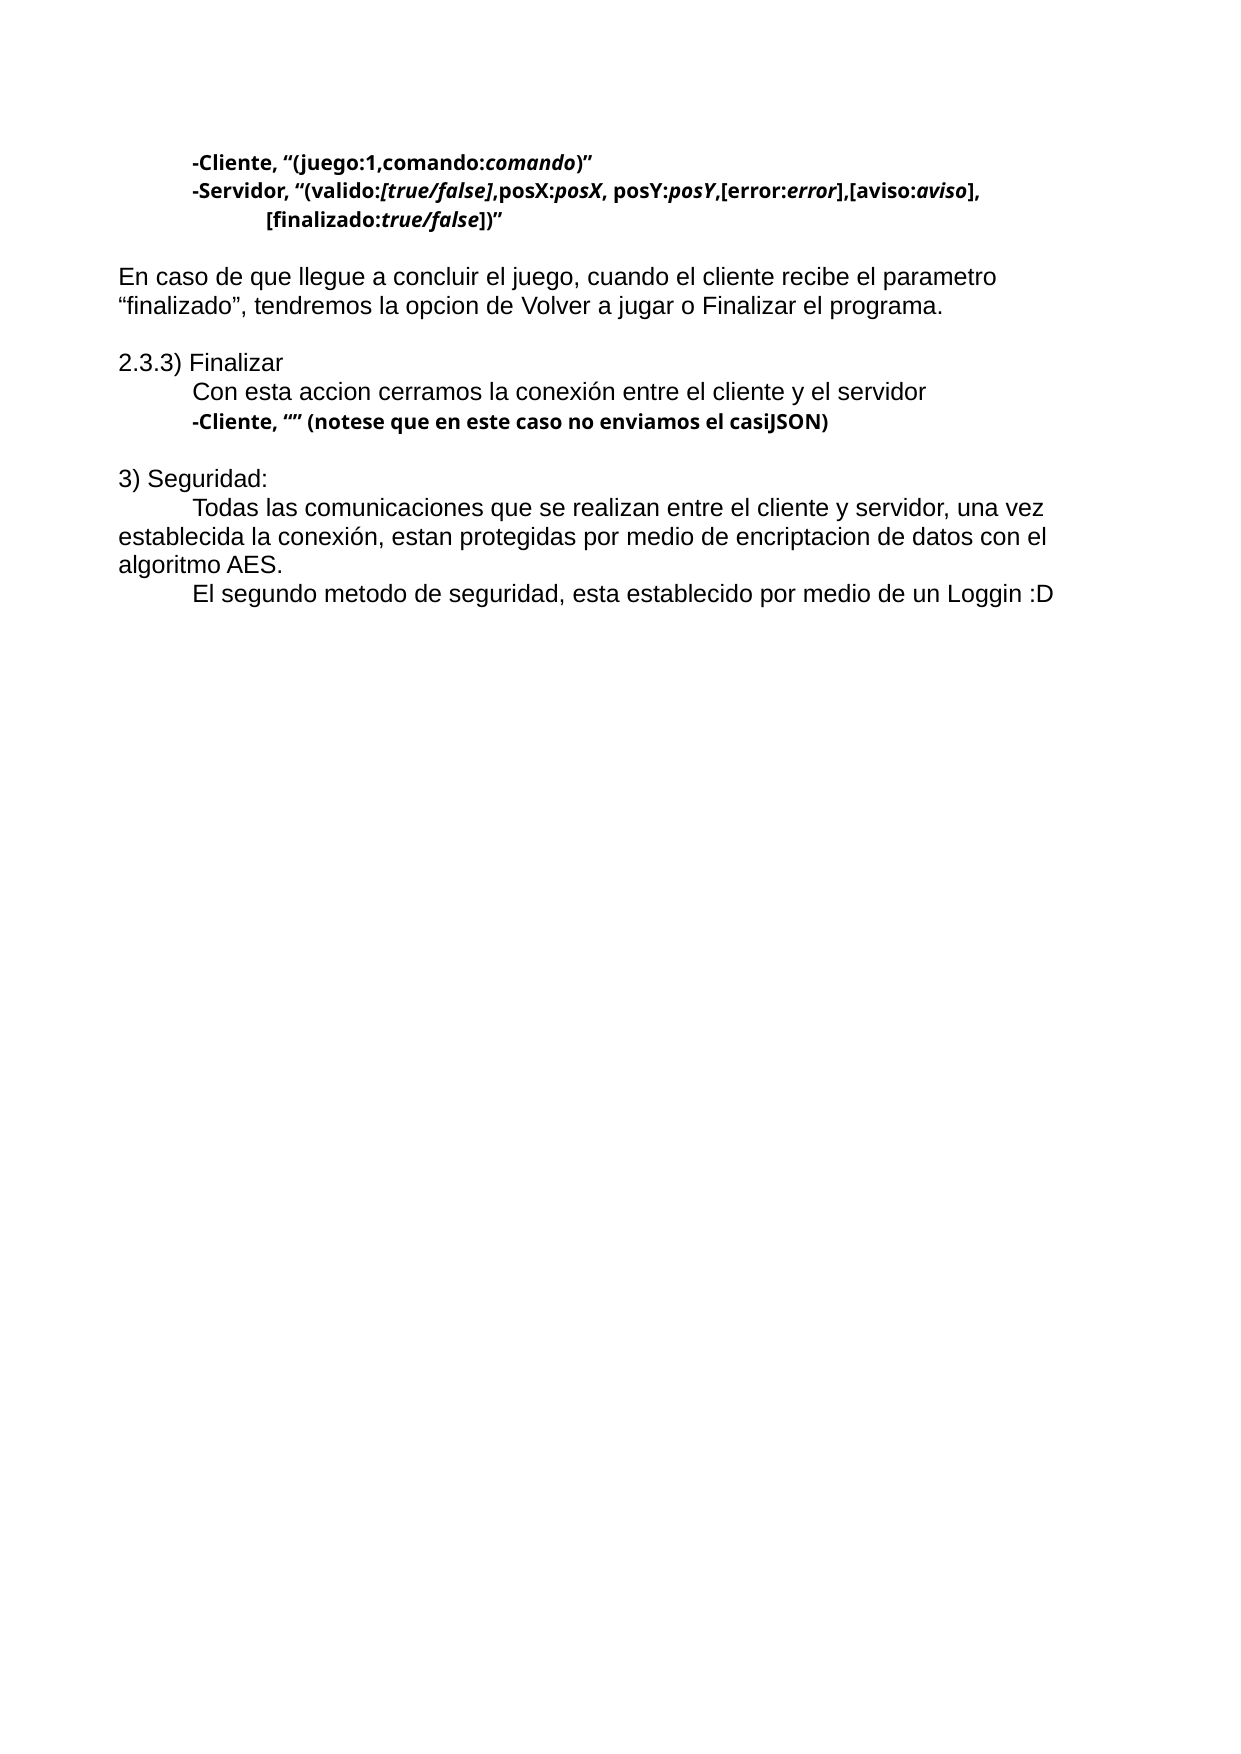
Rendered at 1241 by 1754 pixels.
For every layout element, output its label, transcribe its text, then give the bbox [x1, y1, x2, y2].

text Todas las comunicaciones que se realizan entre el cliente y servidor, una vez establecida la conexión, estan protegidas por medio de encriptacion de datos con el algoritmo AES. [118, 493, 1122, 579]
text -Cliente, “(juego:1,comando:comando)” [118, 147, 1122, 176]
text -Cliente, “” (notese que en este caso no enviamos el casiJSON) [118, 406, 1122, 435]
text -Servidor, “(valido:[true/false],posX:posX, posY:posY,[error:error],[aviso:aviso], [finalizado:true/false])” [118, 176, 1122, 233]
text Con esta accion cerramos la conexión entre el cliente y el servidor [118, 377, 1122, 406]
text 3) Seguridad: [118, 464, 1122, 493]
text El segundo metodo de seguridad, esta establecido por medio de un Loggin :D [118, 579, 1122, 608]
text 2.3.3) Finalizar [118, 348, 1122, 377]
text En caso de que llegue a concluir el juego, cuando el cliente recibe el parametro “finalizado”, tendremos la opcion de Volver a jugar o Finalizar el programa. [118, 262, 1122, 319]
